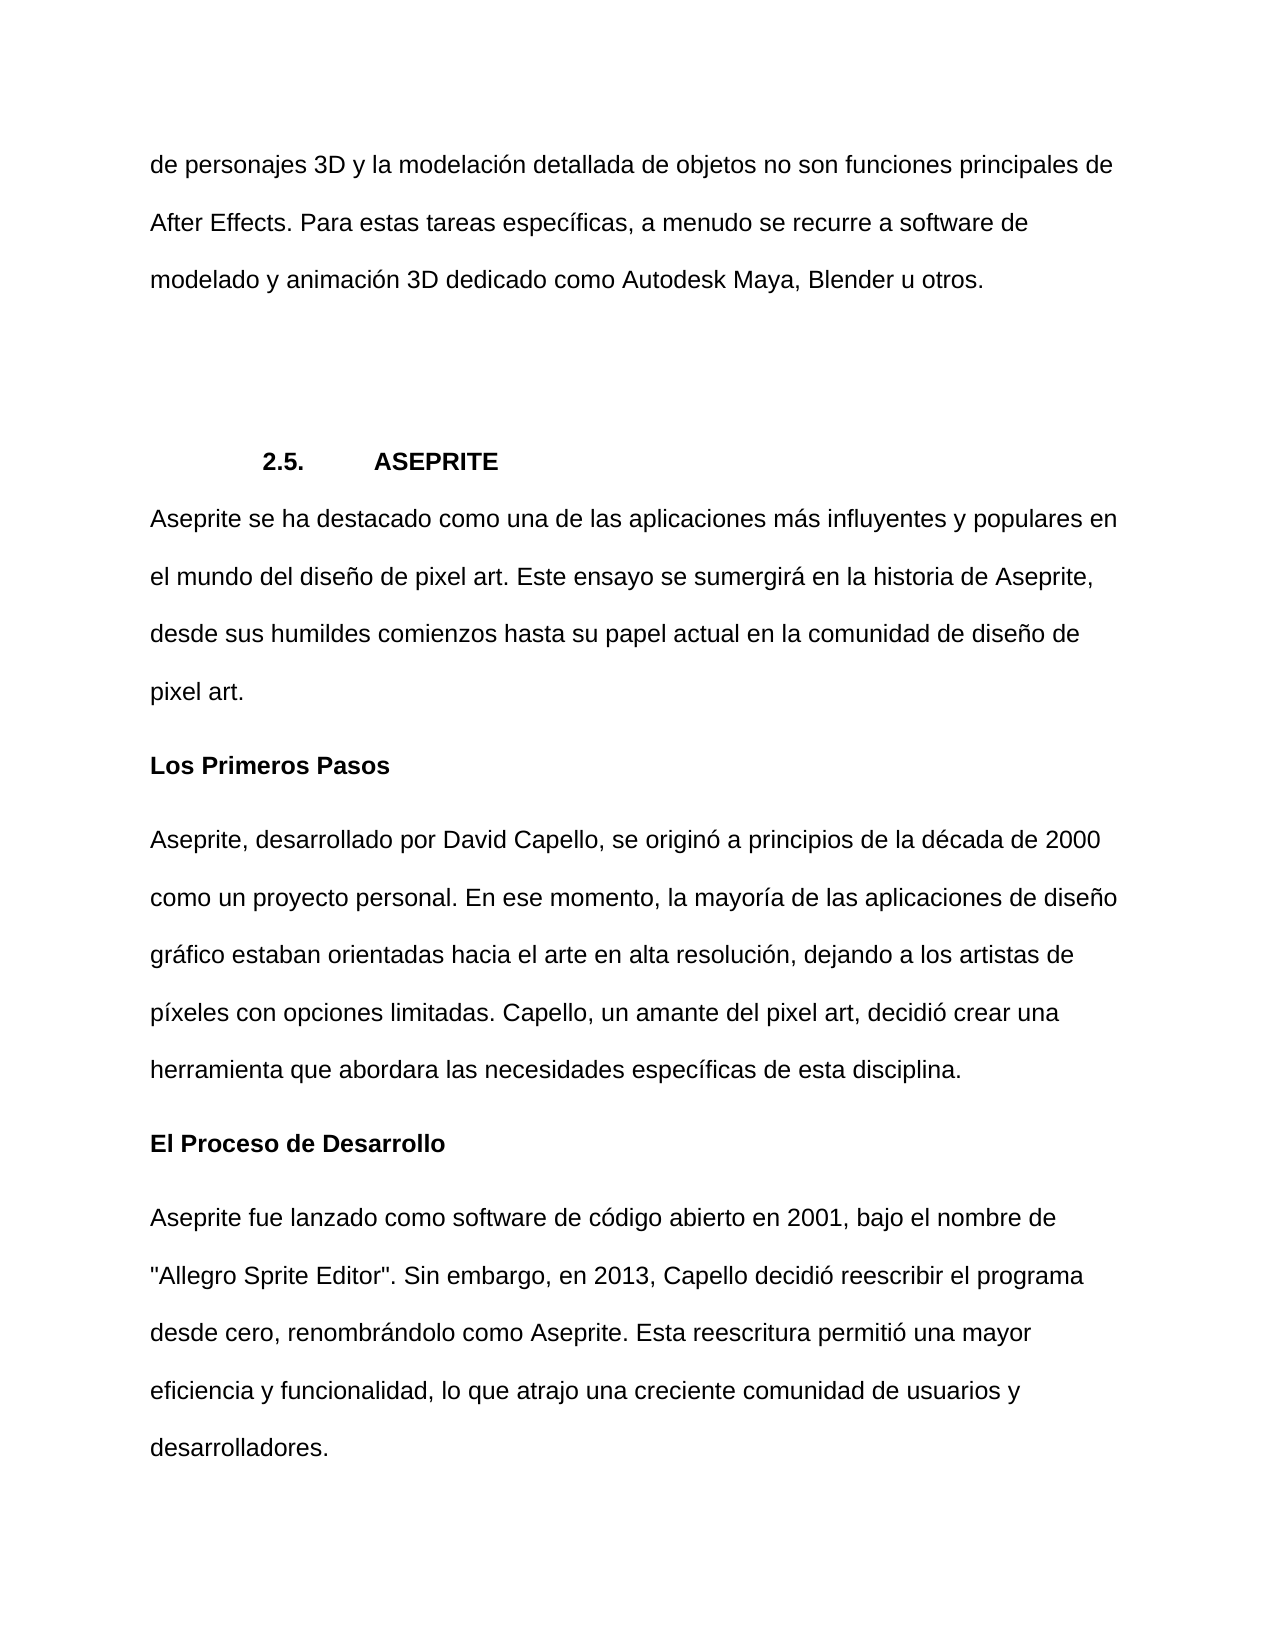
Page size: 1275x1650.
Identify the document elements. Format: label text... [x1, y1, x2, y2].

text Aseprite fue lanzado como software de código abierto en 2001, bajo el nombre de "Allegro Sprite Editor". Sin embargo, en 2013, Capello decidió reescribir el programa desde cero, renombrándolo como Aseprite. Esta reescritura permitió una mayor eficiencia y funcionalidad, lo que atrajo una creciente comunidad de usuarios y desarrolladores. [150, 1203, 1125, 1462]
text de personajes 3D y la modelación detallada de objetos no son funciones principales de After Effects. Para estas tareas específicas, a menudo se recurre a software de modelado y animación 3D dedicado como Autodesk Maya, Blender u otros. [150, 150, 1125, 294]
list ASEPRITE [262, 447, 1125, 475]
text El Proceso de Desarrollo [150, 1129, 1125, 1158]
text Aseprite, desarrollado por David Capello, se originó a principios de la década de 2000 como un proyecto personal. En ese momento, la mayoría de las aplicaciones de diseño gráfico estaban orientadas hacia el arte en alta resolución, dejando a los artistas de píxeles con opciones limitadas. Capello, un amante del pixel art, decidió crear una herramienta que abordara las necesidades específicas de esta disciplina. [150, 825, 1125, 1084]
text Los Primeros Pasos [150, 751, 1125, 779]
text Aseprite se ha destacado como una de las aplicaciones más influyentes y populares en el mundo del diseño de pixel art. Este ensayo se sumergirá en la historia de Aseprite, desde sus humildes comienzos hasta su papel actual en la comunidad de diseño de pixel art. [150, 504, 1125, 705]
